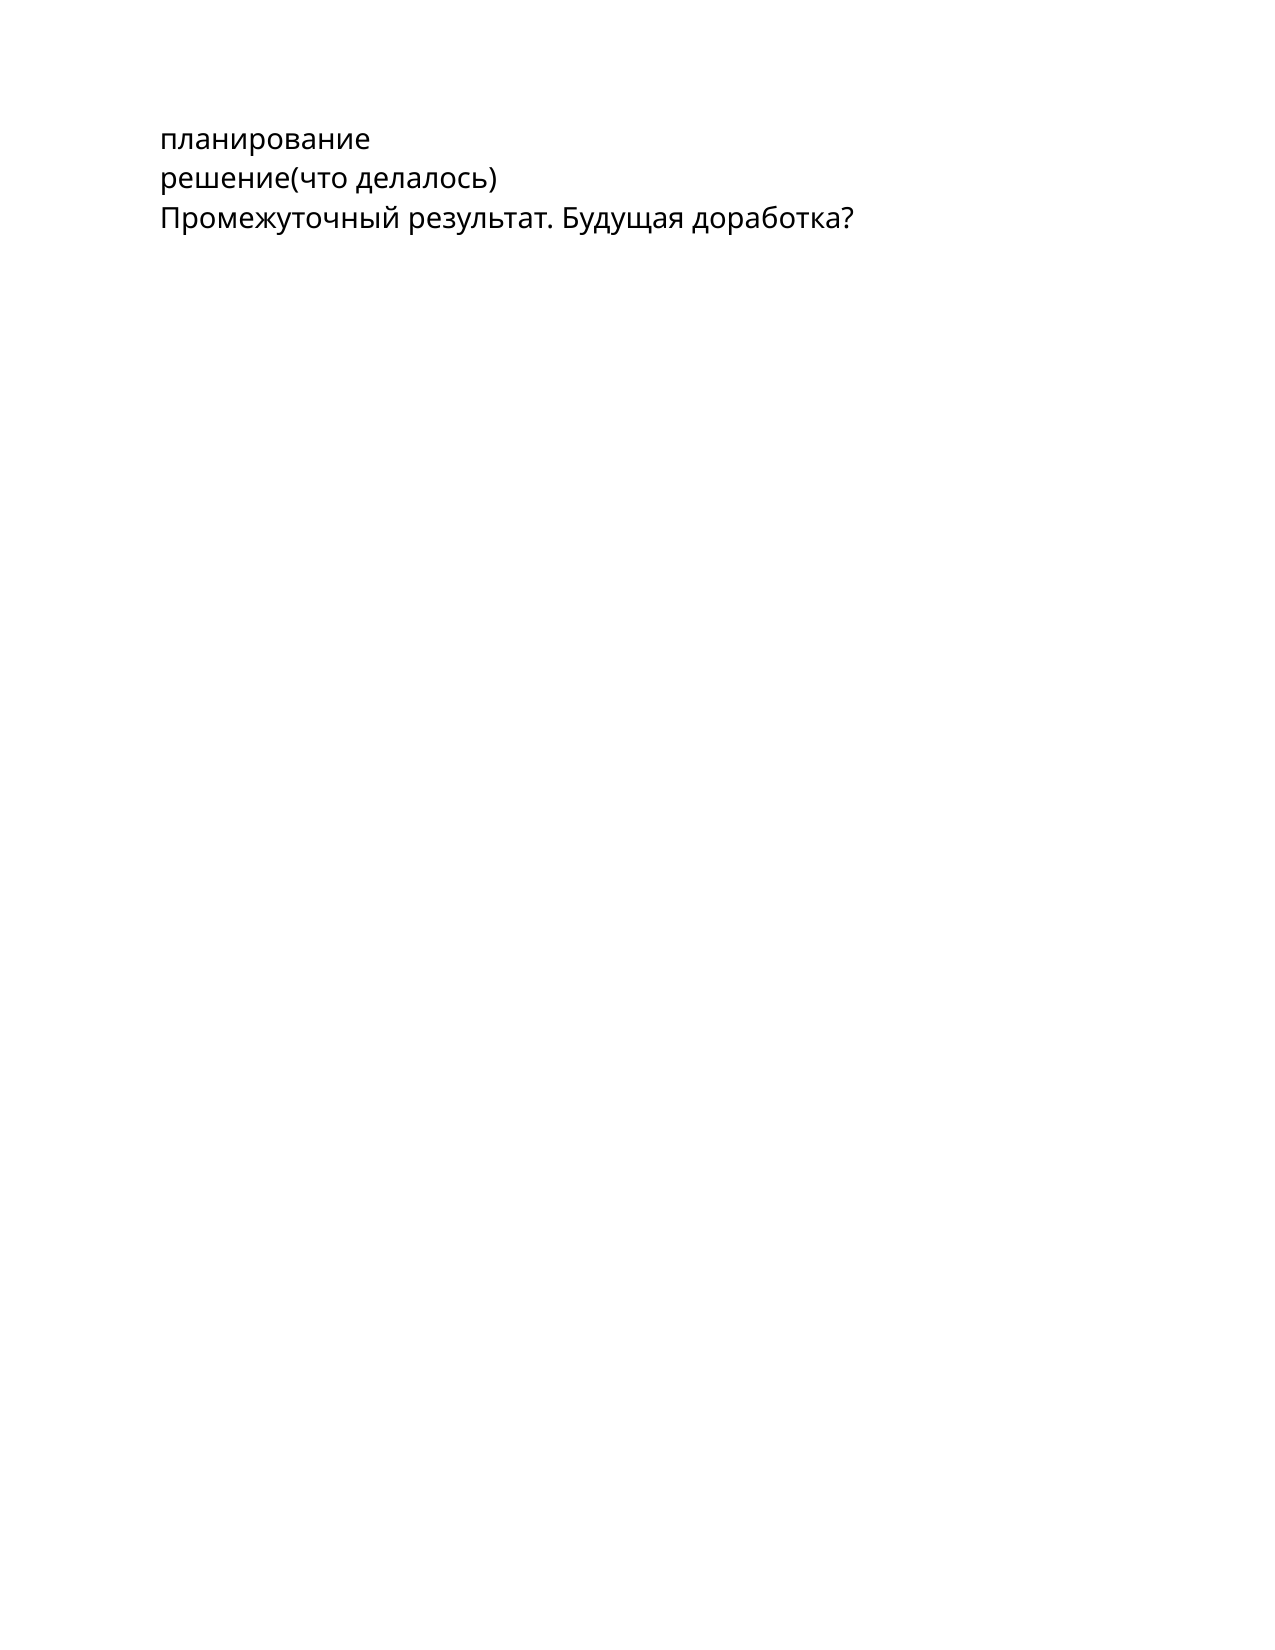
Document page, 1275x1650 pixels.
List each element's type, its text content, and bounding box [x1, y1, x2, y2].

text решение(что делалось) [89, 158, 1157, 197]
text планирование [89, 118, 1157, 158]
text Промежуточный результат. Будущая доработка? [89, 197, 1157, 237]
